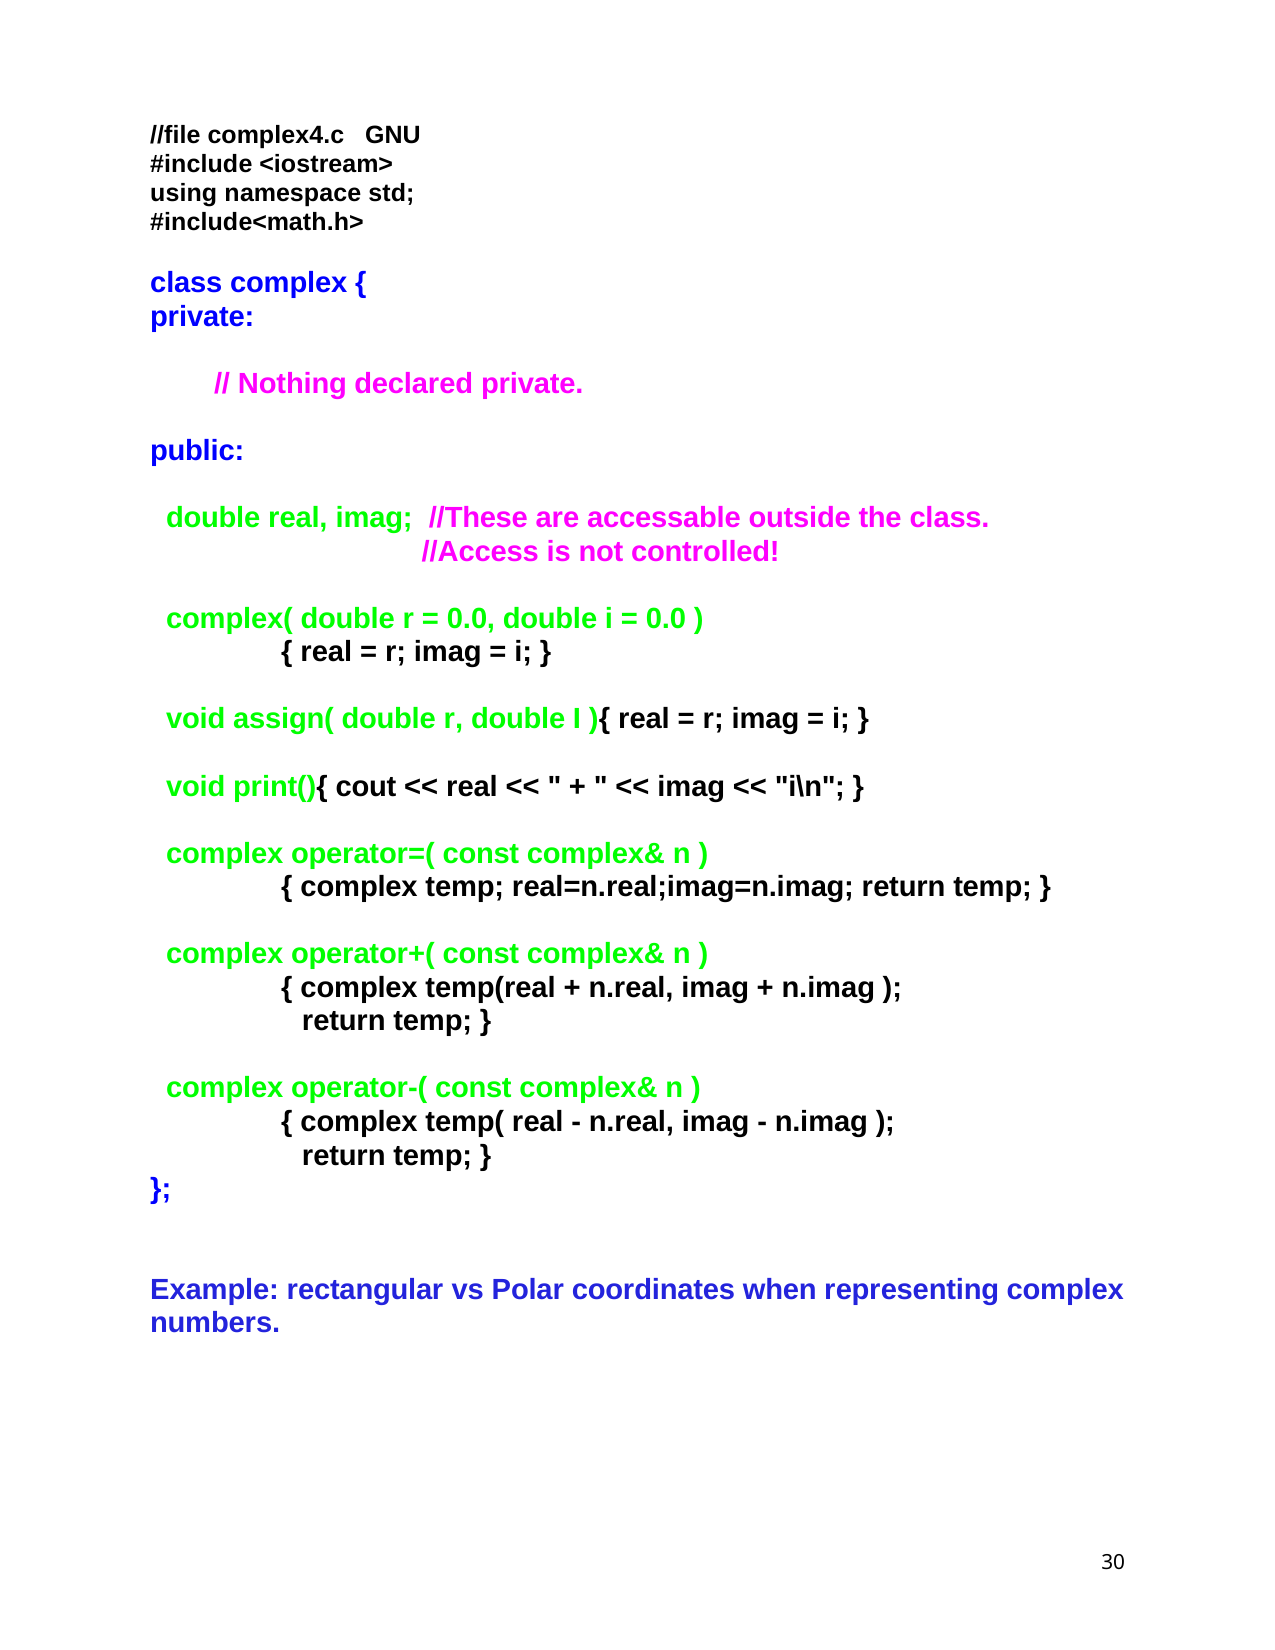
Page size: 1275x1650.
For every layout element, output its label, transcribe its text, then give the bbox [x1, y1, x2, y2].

text public: [150, 433, 1125, 467]
text { complex temp; real=n.real;imag=n.imag; return temp; } [150, 869, 1125, 903]
text // Nothing declared private. [150, 366, 1125, 399]
text { complex temp(real + n.real, imag + n.imag ); [150, 970, 1125, 1003]
text void print(){ cout << real << " + " << imag << "i\n"; } [150, 768, 1125, 802]
text Example: rectangular vs Polar coordinates when representing complex numbers. [150, 1272, 1125, 1339]
text return temp; } [150, 1137, 1125, 1171]
text #include<math.h> [150, 207, 1125, 236]
text { complex temp( real - n.real, imag - n.imag ); [150, 1104, 1125, 1137]
text using namespace std; [150, 178, 1125, 207]
text void assign( double r, double I ){ real = r; imag = i; } [150, 701, 1125, 735]
text complex operator+( const complex& n ) [150, 936, 1125, 970]
text private: [150, 299, 1125, 332]
text complex operator-( const complex& n ) [150, 1070, 1125, 1104]
text //Access is not controlled! [150, 534, 1125, 567]
text double real, imag; //These are accessable outside the class. [150, 500, 1125, 534]
text { real = r; imag = i; } [150, 634, 1125, 668]
text }; [150, 1171, 1125, 1204]
text class complex { [150, 265, 1125, 299]
text #include <iostream> [150, 149, 1125, 178]
text return temp; } [150, 1003, 1125, 1037]
text complex( double r = 0.0, double i = 0.0 ) [150, 601, 1125, 634]
text complex operator=( const complex& n ) [150, 836, 1125, 869]
text //file complex4.c GNU [150, 120, 1125, 149]
